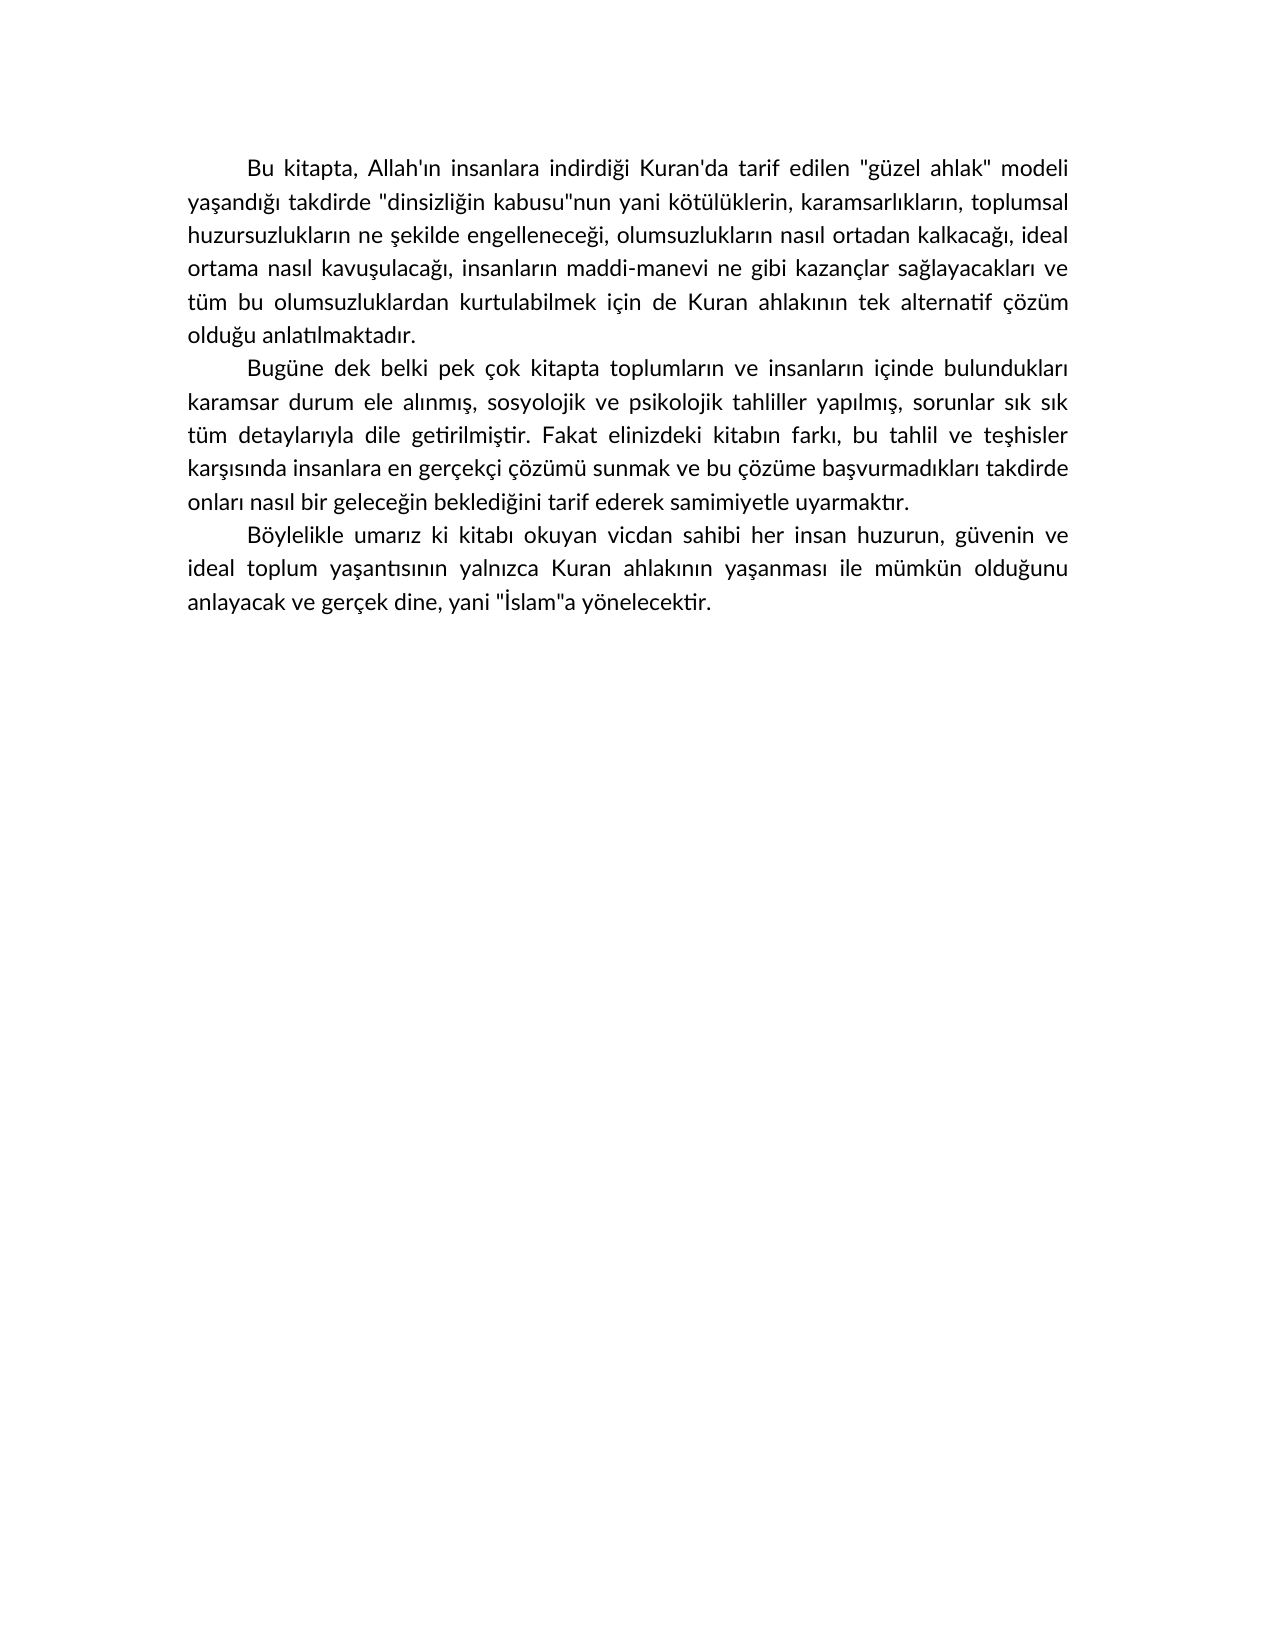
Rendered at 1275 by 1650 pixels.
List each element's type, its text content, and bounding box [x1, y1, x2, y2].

text Bugüne dek belki pek çok kitapta toplumların ve insanların içinde bulundukları karamsar durum ele alınmış, sosyolojik ve psikolojik tahliller yapılmış, sorunlar sık sık tüm detaylarıyla dile getirilmiştir. Fakat elinizdeki kitabın farkı, bu tahlil ve teşhisler karşısında insanlara en gerçekçi çözümü sunmak ve bu çözüme başvurmadıkları takdirde onları nasıl bir geleceğin beklediğini tarif ederek samimiyetle uyarmaktır. [187, 350, 1070, 517]
text Bu kitapta, Allah'ın insanlara indirdiği Kuran'da tarif edilen "güzel ahlak" modeli yaşandığı takdirde "dinsizliğin kabusu"nun yani kötülüklerin, karamsarlıkların, toplumsal huzursuzlukların ne şekilde engelleneceği, olumsuzlukların nasıl ortadan kalkacağı, ideal ortama nasıl kavuşulacağı, insanların maddi-manevi ne gibi kazançlar sağlayacakları ve tüm bu olumsuzluklardan kurtulabilmek için de Kuran ahlakının tek alternatif çözüm olduğu anlatılmaktadır. [187, 150, 1070, 350]
text Böylelikle umarız ki kitabı okuyan vicdan sahibi her insan huzurun, güvenin ve ideal toplum yaşantısının yalnızca Kuran ahlakının yaşanması ile mümkün olduğunu anlayacak ve gerçek dine, yani "İslam"a yönelecektir. [187, 517, 1070, 617]
